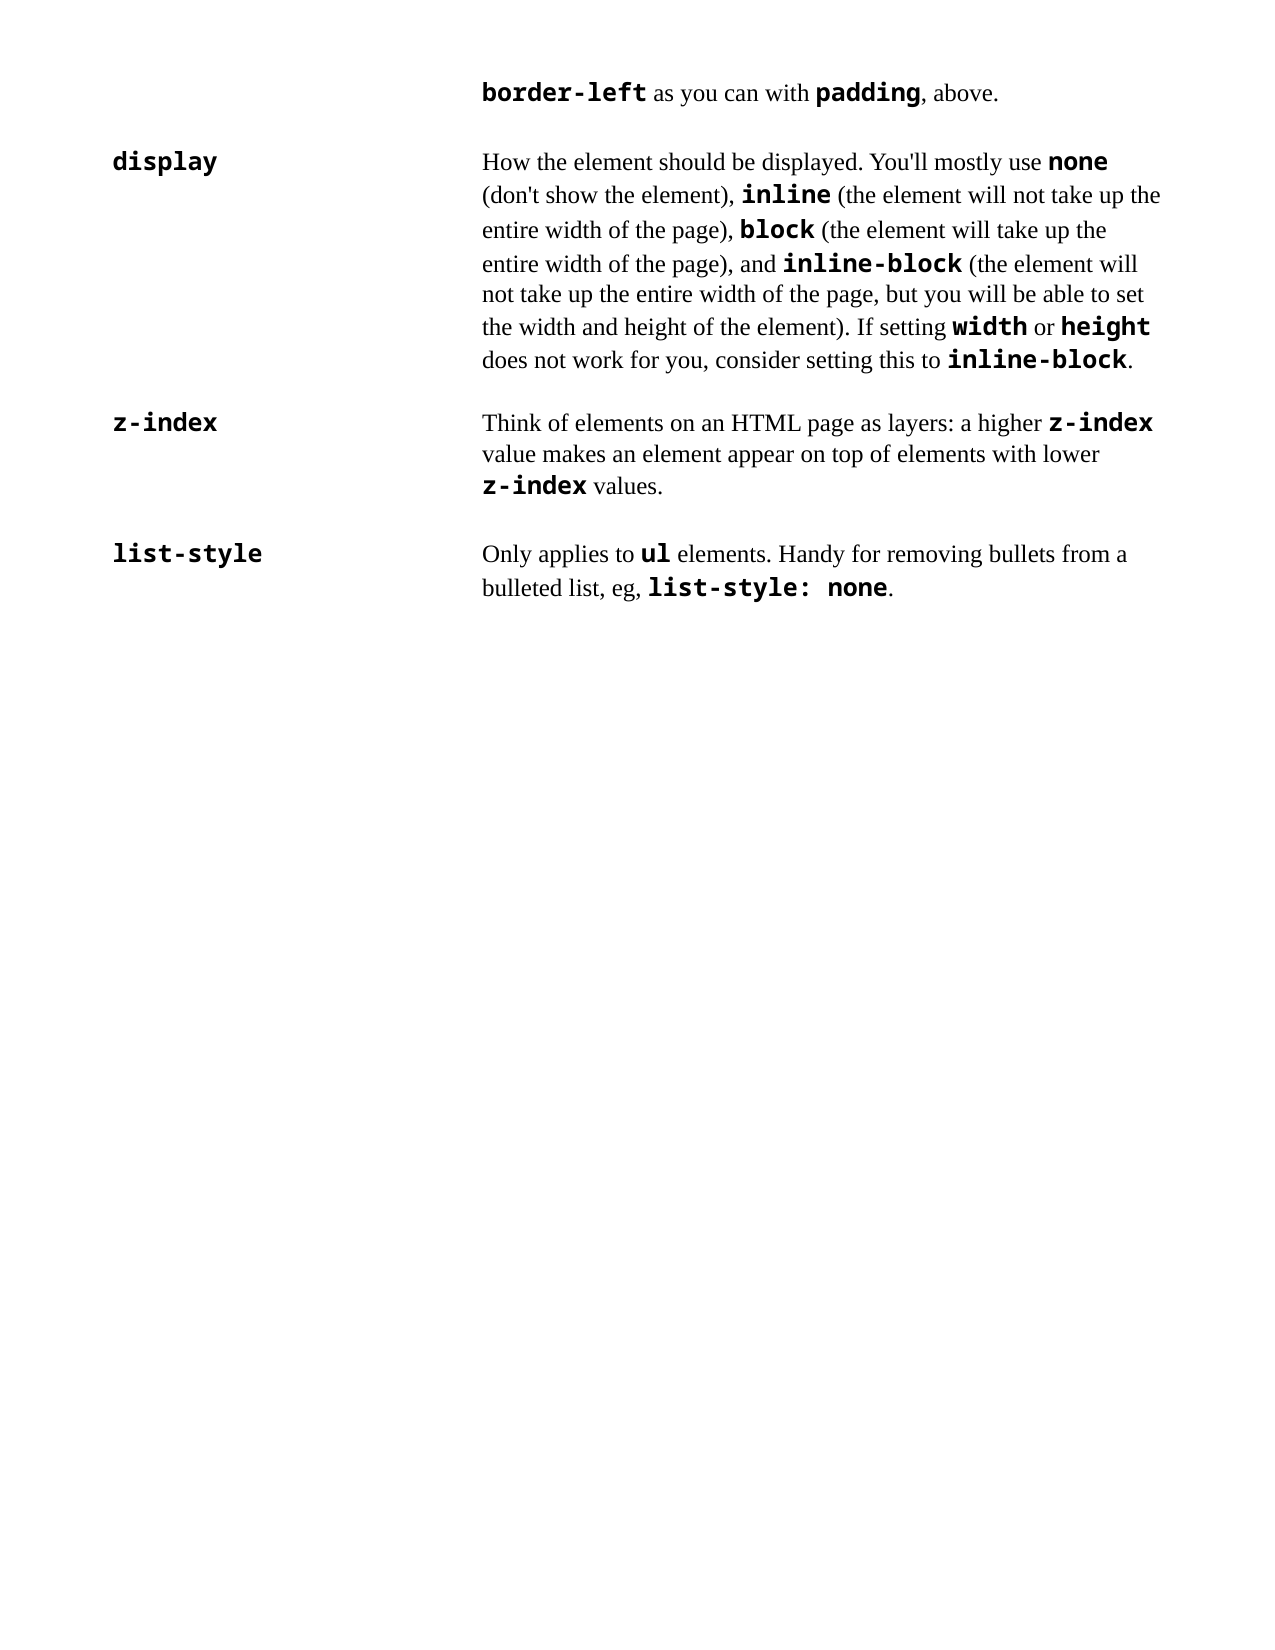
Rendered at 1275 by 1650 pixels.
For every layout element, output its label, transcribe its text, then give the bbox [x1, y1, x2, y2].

text border-left as you can with padding, above. [112, 75, 1162, 109]
text z-index values. [112, 468, 1162, 502]
text list-style Only applies to ul elements. Handy for removing bullets from a [112, 536, 1162, 570]
text z-index Think of elements on an HTML page as layers: a higher z-index value makes an element appear on top of elements with lower [112, 405, 1162, 468]
text display How the element should be displayed. You'll mostly use none (don't show the element), inline (the element will not take up the entire width of the page), block (the element will take up the entire width of the page), and inline-block (the element will not take up the entire width of the page, but you will be able to set the width and height of the element). If setting width or height does not work for you, consider setting this to inline-block. [112, 143, 1162, 376]
text bulleted list, eg, list-style: none. [112, 570, 1162, 604]
